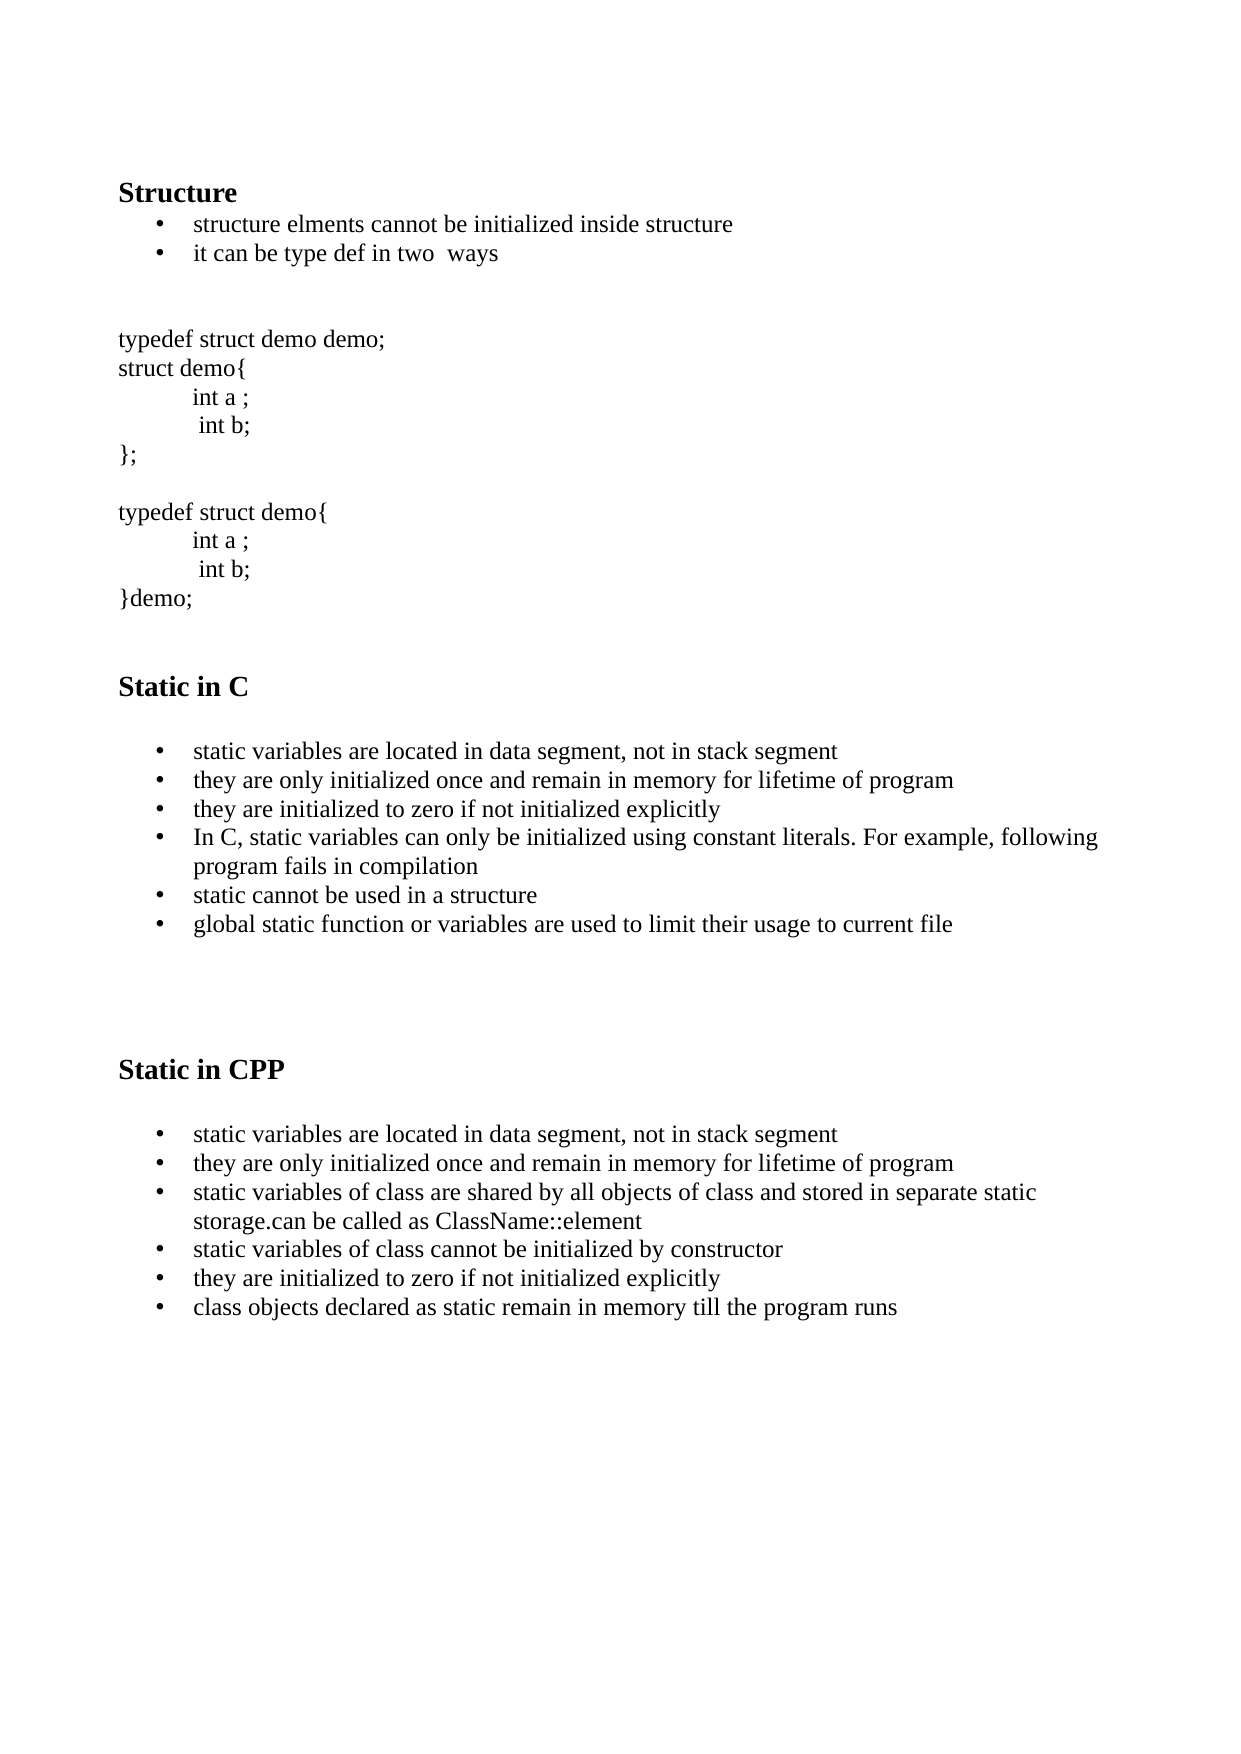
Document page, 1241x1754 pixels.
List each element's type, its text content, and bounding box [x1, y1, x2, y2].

list global static function or variables are used to limit their usage to current file [156, 909, 1122, 937]
list they are only initialized once and remain in memory for lifetime of program [156, 765, 1122, 794]
list class objects declared as static remain in memory till the program runs [156, 1292, 1122, 1321]
text int b; [118, 554, 1122, 583]
text Static in C [118, 669, 1122, 703]
text }demo; [118, 583, 1122, 612]
list static variables are located in data segment, not in stack segment [156, 1119, 1122, 1148]
text Static in CPP [118, 1052, 1122, 1086]
list static variables are located in data segment, not in stack segment [156, 736, 1122, 765]
list static variables of class cannot be initialized by constructor [156, 1234, 1122, 1263]
text typedef struct demo demo; [118, 324, 1122, 353]
text typedef struct demo{ [118, 497, 1122, 525]
text int a ; [118, 382, 1122, 410]
text struct demo{ [118, 353, 1122, 382]
list it can be type def in two ways [156, 238, 1122, 267]
list they are initialized to zero if not initialized explicitly [156, 794, 1122, 822]
list static variables of class are shared by all objects of class and stored in separate static storage.can be called as ClassName::element [156, 1177, 1122, 1234]
list static cannot be used in a structure [156, 880, 1122, 909]
list they are initialized to zero if not initialized explicitly [156, 1263, 1122, 1292]
list they are only initialized once and remain in memory for lifetime of program [156, 1148, 1122, 1177]
text int b; [118, 410, 1122, 439]
text }; [118, 439, 1122, 468]
list In C, static variables can only be initialized using constant literals. For example, following program fails in compilation [156, 822, 1122, 880]
text int a ; [118, 525, 1122, 554]
list structure elments cannot be initialized inside structure [156, 209, 1122, 238]
text Structure [118, 176, 1122, 209]
